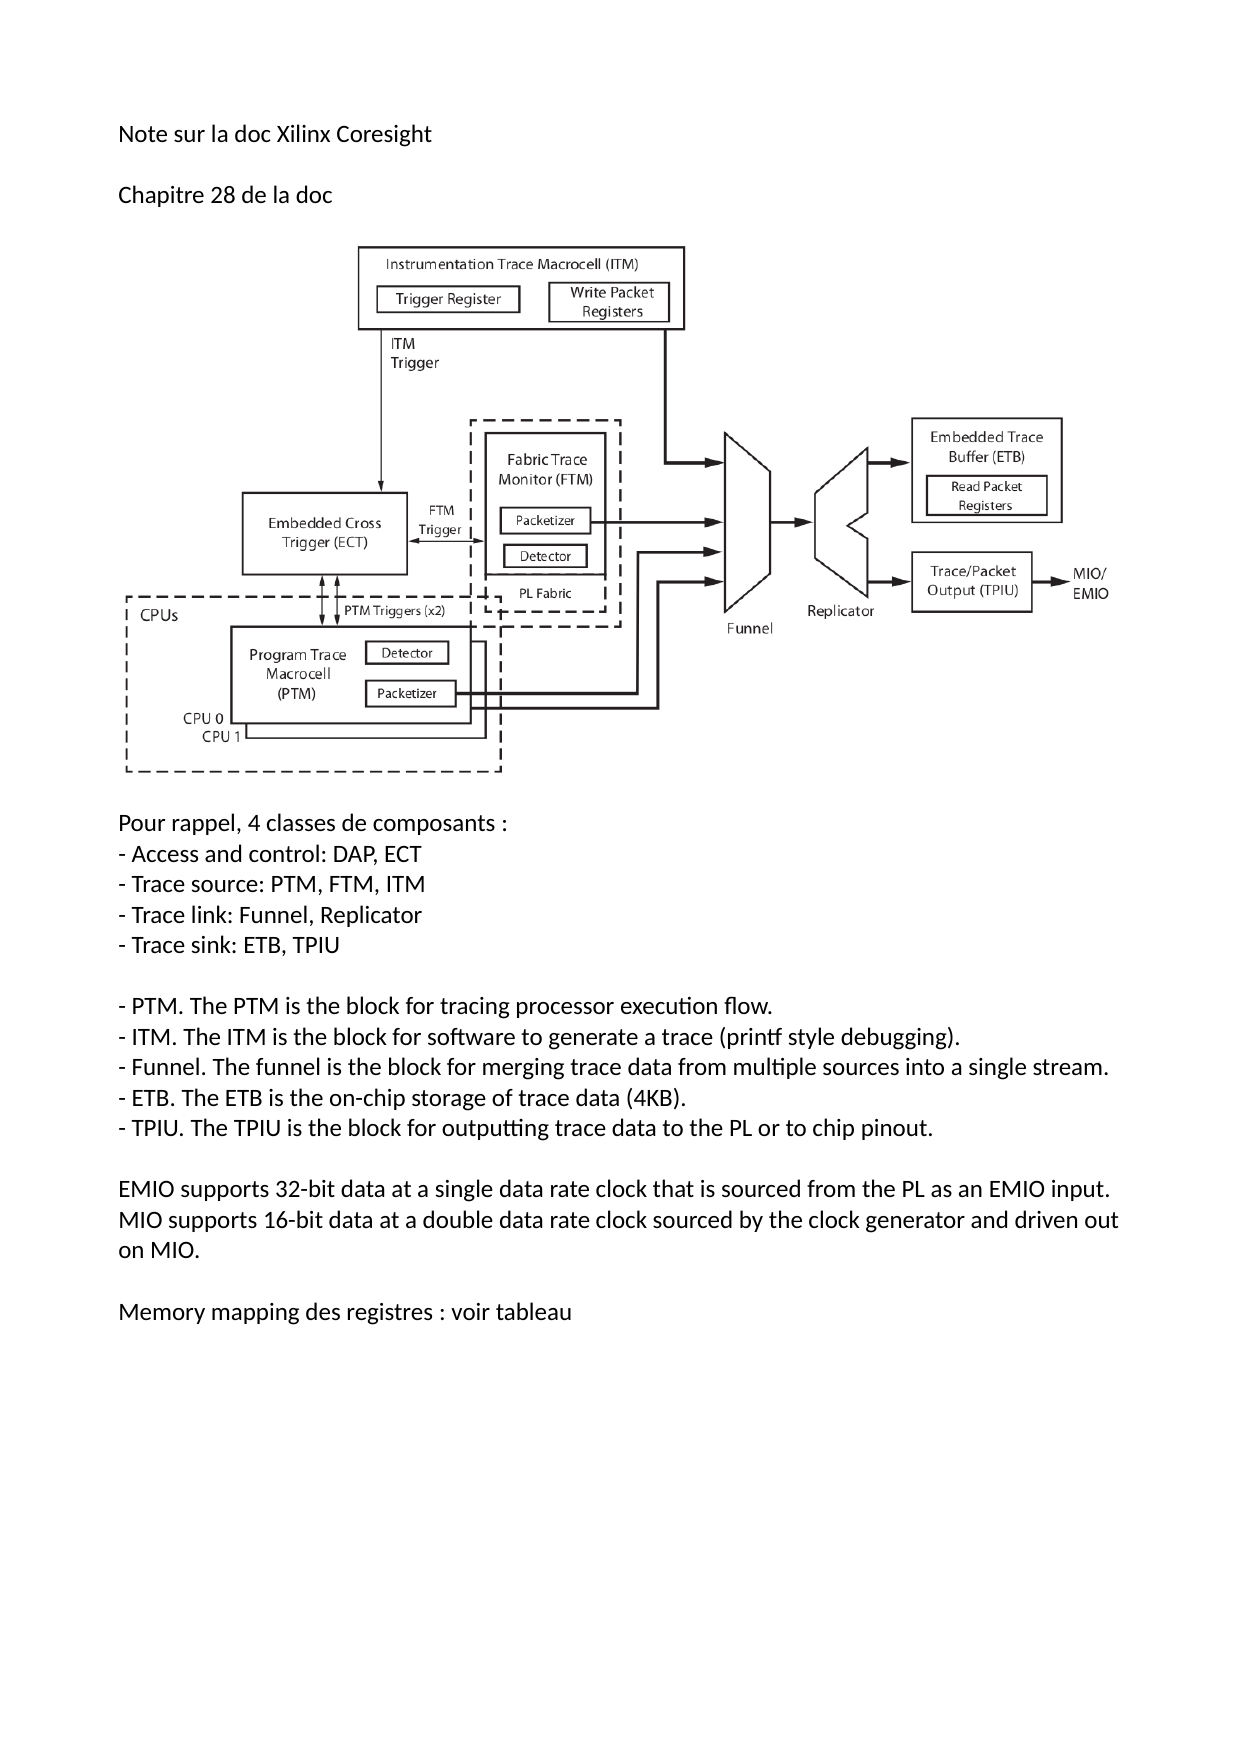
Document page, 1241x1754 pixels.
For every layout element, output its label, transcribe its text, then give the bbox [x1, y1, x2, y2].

text - Access and control: DAP, ECT [118, 838, 1122, 868]
text - Funnel. The funnel is the block for merging trace data from multiple sources into a single stream. [118, 1052, 1122, 1082]
text - Trace link: Funnel, Replicator [118, 899, 1122, 929]
picture [118, 240, 1123, 777]
text - ITM. The ITM is the block for software to generate a trace (printf style debugging). [118, 1021, 1122, 1052]
text - PTM. The PTM is the block for tracing processor execution flow. [118, 991, 1122, 1021]
text Chapitre 28 de la doc [118, 179, 1122, 210]
text Note sur la doc Xilinx Coresight [118, 118, 1122, 149]
text - Trace sink: ETB, TPIU [118, 929, 1122, 960]
text - ETB. The ETB is the on-chip storage of trace data (4KB). [118, 1082, 1122, 1113]
text Memory mapping des registres : voir tableau [118, 1296, 1122, 1326]
text Pour rappel, 4 classes de composants : [118, 807, 1122, 838]
text EMIO supports 32-bit data at a single data rate clock that is sourced from the PL as an EMIO input. [118, 1174, 1122, 1204]
text - TPIU. The TPIU is the block for outputting trace data to the PL or to chip pinout. [118, 1113, 1122, 1143]
text MIO supports 16-bit data at a double data rate clock sourced by the clock generator and driven out [118, 1204, 1122, 1235]
text - Trace source: PTM, FTM, ITM [118, 868, 1122, 899]
text on MIO. [118, 1235, 1122, 1265]
